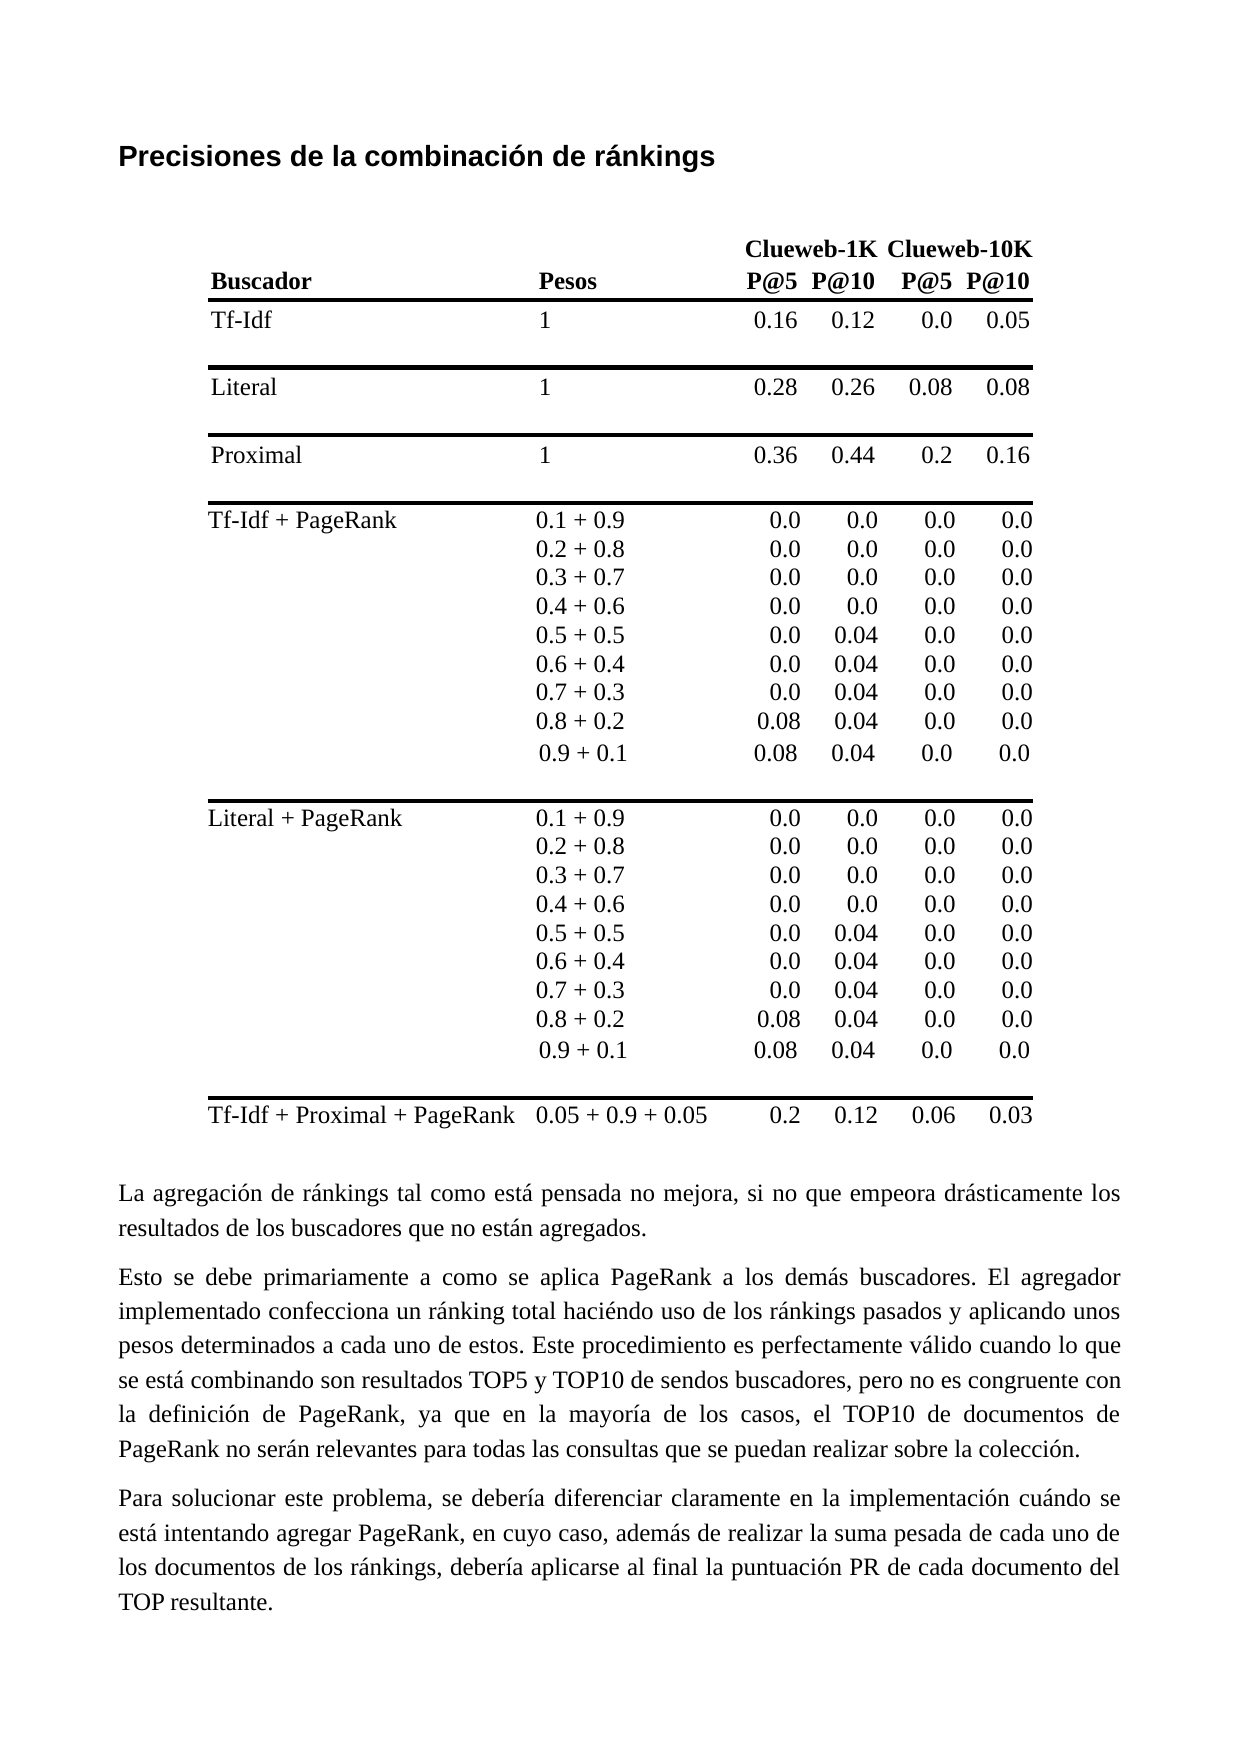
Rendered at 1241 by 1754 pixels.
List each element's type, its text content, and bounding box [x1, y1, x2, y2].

table_cell 0.0 [878, 706, 955, 735]
table_cell 0.0 [878, 678, 955, 706]
table_cell 0.08 [723, 735, 800, 798]
table_cell 0.0 [955, 678, 1033, 706]
table_cell 0.0 [878, 860, 955, 889]
table_cell 0.44 [800, 437, 878, 501]
table_cell [208, 1004, 536, 1033]
table_cell 0.0 [955, 831, 1033, 860]
table_cell 0.0 [955, 505, 1033, 534]
table_cell 0.1 + 0.9 [536, 803, 723, 831]
table_cell 0.0 [955, 1033, 1033, 1096]
table_cell 1 [536, 437, 723, 501]
table_cell 0.5 + 0.5 [536, 620, 723, 649]
table_cell 0.0 [723, 831, 800, 860]
table_cell 0.0 [955, 1004, 1033, 1033]
table_cell 0.0 [800, 563, 878, 591]
table_cell 0.0 [878, 803, 955, 831]
table_cell P@5 [723, 263, 800, 298]
table_cell 0.04 [800, 946, 878, 975]
table_cell 0.04 [800, 1033, 878, 1096]
table_cell Buscador [208, 263, 536, 298]
table_cell 0.0 [800, 889, 878, 918]
table_cell [208, 591, 536, 620]
table_cell 0.9 + 0.1 [536, 1033, 723, 1096]
table_cell 0.2 [878, 437, 955, 501]
table_cell [208, 678, 536, 706]
table_cell 0.0 [723, 918, 800, 946]
table_cell 1 [536, 302, 723, 365]
table_cell 0.0 [878, 302, 955, 365]
subtitle Precisiones de la combinación de ránkings [118, 139, 1122, 172]
table_cell 0.0 [878, 918, 955, 946]
table_cell 0.8 + 0.2 [536, 706, 723, 735]
table_cell 0.0 [955, 563, 1033, 591]
table_cell 0.1 + 0.9 [536, 505, 723, 534]
table_cell 0.0 [723, 620, 800, 649]
table_cell 0.0 [955, 889, 1033, 918]
table_cell [208, 1033, 536, 1096]
table_cell 0.0 [878, 975, 955, 1004]
table_cell 0.04 [800, 735, 878, 798]
table_cell 0.0 [723, 889, 800, 918]
table_cell 0.5 + 0.5 [536, 918, 723, 946]
table_cell 0.08 [723, 1004, 800, 1033]
table_cell 0.0 [878, 946, 955, 975]
table_cell 0.28 [723, 370, 800, 433]
table_cell 0.4 + 0.6 [536, 591, 723, 620]
table_cell 0.7 + 0.3 [536, 678, 723, 706]
table_cell 0.4 + 0.6 [536, 889, 723, 918]
table_cell 0.0 [878, 505, 955, 534]
table_cell 0.0 [878, 889, 955, 918]
table_cell 0.3 + 0.7 [536, 563, 723, 591]
table_cell 0.0 [955, 918, 1033, 946]
table_cell 0.0 [878, 591, 955, 620]
table_cell 0.0 [878, 1033, 955, 1096]
table_cell 0.0 [955, 860, 1033, 889]
table_cell [208, 735, 536, 798]
table_cell 0.2 + 0.8 [536, 534, 723, 562]
table_cell [208, 534, 536, 562]
table_cell 0.0 [800, 803, 878, 831]
table_cell 0.16 [723, 302, 800, 365]
table_cell [208, 831, 536, 860]
table_cell 0.0 [955, 591, 1033, 620]
table_cell [208, 860, 536, 889]
table_cell 0.2 [723, 1100, 800, 1129]
table_cell 0.0 [878, 620, 955, 649]
table_cell 0.6 + 0.4 [536, 649, 723, 677]
table_header Clueweb-10K [878, 234, 1033, 263]
table_cell Pesos [536, 263, 723, 298]
table_cell 0.0 [723, 803, 800, 831]
table_cell [208, 975, 536, 1004]
table_cell 0.8 + 0.2 [536, 1004, 723, 1033]
table_cell 0.04 [800, 678, 878, 706]
table_cell 0.0 [800, 831, 878, 860]
table_cell 0.7 + 0.3 [536, 975, 723, 1004]
table_cell P@5 [878, 263, 955, 298]
table_cell 0.0 [878, 1004, 955, 1033]
table_cell 0.0 [878, 735, 955, 798]
table_cell Proximal [208, 437, 536, 501]
table_cell 0.26 [800, 370, 878, 433]
table_cell 0.0 [955, 649, 1033, 677]
table_cell 0.0 [955, 534, 1033, 562]
table_cell 0.0 [723, 946, 800, 975]
table_cell Literal + PageRank [208, 803, 536, 831]
table_cell [208, 918, 536, 946]
table_cell [208, 563, 536, 591]
table_cell 0.0 [955, 735, 1033, 798]
table_cell P@10 [800, 263, 878, 298]
table_cell 0.06 [878, 1100, 955, 1129]
table_cell 0.16 [955, 437, 1033, 501]
table_cell 0.0 [955, 975, 1033, 1004]
text Para solucionar este problema, se debería diferenciar claramente en la implementación cuándo se está intentando agregar PageRank, en cuyo caso, además de realizar la suma pesada de cada uno de los documentos de los ránkings, debería aplicarse al final la puntuación PR de cada documento del TOP resultante. [118, 1483, 1122, 1615]
table_cell [208, 706, 536, 735]
table_cell 0.05 + 0.9 + 0.05 [536, 1100, 723, 1129]
table_cell 0.0 [955, 803, 1033, 831]
text La agregación de ránkings tal como está pensada no mejora, si no que empeora drásticamente los resultados de los buscadores que no están agregados. [118, 1178, 1122, 1241]
table_cell 0.04 [800, 706, 878, 735]
table_cell 0.05 [955, 302, 1033, 365]
table_cell Tf-Idf + PageRank [208, 505, 536, 534]
table_cell 0.0 [878, 649, 955, 677]
table_cell 0.0 [800, 505, 878, 534]
table_cell 0.08 [955, 370, 1033, 433]
table_cell P@10 [955, 263, 1033, 298]
table_header [208, 234, 536, 263]
table_cell 0.6 + 0.4 [536, 946, 723, 975]
table_cell [208, 620, 536, 649]
table_cell Literal [208, 370, 536, 433]
table_cell 0.0 [723, 591, 800, 620]
table_cell 0.0 [723, 860, 800, 889]
table_cell 0.04 [800, 649, 878, 677]
table_cell Tf-Idf [208, 302, 536, 365]
table_cell 0.04 [800, 620, 878, 649]
table_cell 0.0 [723, 975, 800, 1004]
table_cell 0.04 [800, 1004, 878, 1033]
table_cell 0.0 [800, 534, 878, 562]
table_cell 0.0 [955, 946, 1033, 975]
table_cell 0.12 [800, 302, 878, 365]
table_cell 0.04 [800, 975, 878, 1004]
table_cell [208, 946, 536, 975]
table_cell 0.08 [723, 1033, 800, 1096]
table_cell Tf-Idf + Proximal + PageRank [208, 1100, 536, 1129]
table_cell [208, 649, 536, 677]
table_cell 0.36 [723, 437, 800, 501]
table_cell 0.0 [723, 649, 800, 677]
table_cell 0.0 [878, 563, 955, 591]
table_cell 0.0 [878, 534, 955, 562]
table_cell 0.08 [723, 706, 800, 735]
table_cell 1 [536, 370, 723, 433]
table_cell 0.0 [723, 505, 800, 534]
table_header Clueweb-1K [723, 234, 878, 263]
table_cell 0.0 [723, 678, 800, 706]
table_cell 0.2 + 0.8 [536, 831, 723, 860]
table_cell 0.08 [878, 370, 955, 433]
table_cell 0.0 [800, 860, 878, 889]
table_header [536, 234, 723, 263]
table_cell 0.03 [955, 1100, 1033, 1129]
table_cell 0.0 [878, 831, 955, 860]
table_cell 0.0 [955, 620, 1033, 649]
table_cell 0.12 [800, 1100, 878, 1129]
table_cell 0.0 [723, 563, 800, 591]
table_cell 0.0 [723, 534, 800, 562]
table_cell 0.04 [800, 918, 878, 946]
table_cell 0.0 [955, 706, 1033, 735]
text Esto se debe primariamente a como se aplica PageRank a los demás buscadores. El agregador implementado confecciona un ránking total haciéndo uso de los ránkings pasados y aplicando unos pesos determinados a cada uno de estos. Este procedimiento es perfectamente válido cuando lo que se está combinando son resultados TOP5 y TOP10 de sendos buscadores, pero no es congruente con la definición de PageRank, ya que en la mayoría de los casos, el TOP10 de documentos de PageRank no serán relevantes para todas las consultas que se puedan realizar sobre la colección. [118, 1262, 1122, 1463]
table_cell 0.0 [800, 591, 878, 620]
table_cell 0.9 + 0.1 [536, 735, 723, 798]
table_cell 0.3 + 0.7 [536, 860, 723, 889]
table_cell [208, 889, 536, 918]
